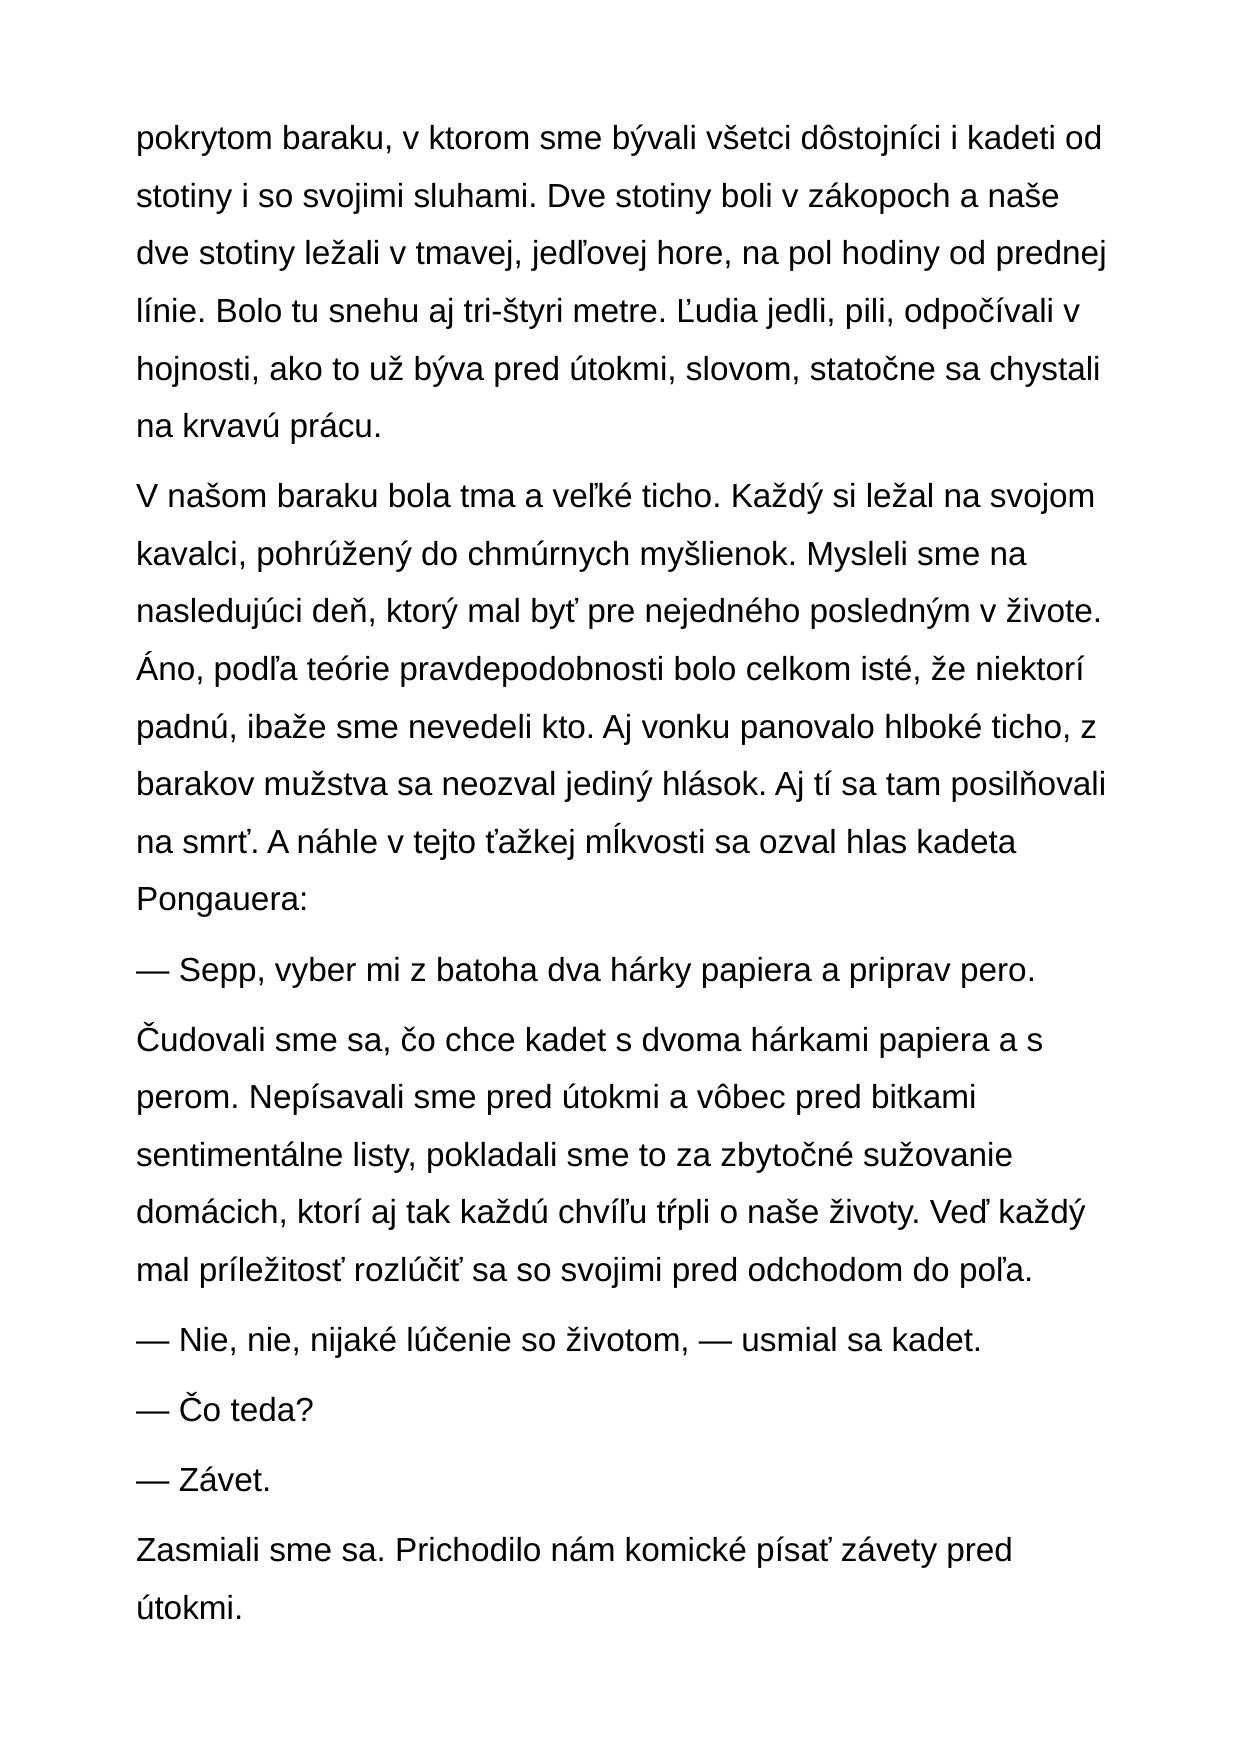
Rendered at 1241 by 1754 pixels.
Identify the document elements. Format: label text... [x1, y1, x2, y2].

text — Čo teda? [136, 1390, 1122, 1429]
text Zasmiali sme sa. Prichodilo nám komické písať závety pred útokmi. [136, 1531, 1122, 1627]
text — Nie, nie, nijaké lúčenie so životom, — usmial sa kadet. [136, 1320, 1122, 1359]
text Čudovali sme sa, čo chce kadet s dvoma hárkami papiera a s perom. Nepísavali sme pred útokmi a vôbec pred bitkami sentimentálne listy, pokladali sme to za zbytočné sužovanie domácich, ktorí aj tak každú chvíľu tŕpli o naše životy. Veď každý mal príležitosť rozlúčiť sa so svojimi pred odchodom do poľa. [136, 1020, 1122, 1288]
text — Závet. [136, 1460, 1122, 1499]
text V našom baraku bola tma a veľké ticho. Každý si ležal na svojom kavalci, pohrúžený do chmúrnych myšlienok. Mysleli sme na nasledujúci deň, ktorý mal byť pre nejedného posledným v živote. Áno, podľa teórie pravdepodobnosti bolo celkom isté, že niektorí padnú, ibaže sme nevedeli kto. Aj vonku panovalo hlboké ticho, z barakov mužstva sa neozval jediný hlások. Aj tí sa tam posilňovali na smrť. A náhle v tejto ťažkej mĺkvosti sa ozval hlas kadeta Pongauera: [136, 476, 1122, 918]
text — Sepp, vyber mi z batoha dva hárky papiera a priprav pero. [136, 949, 1122, 988]
text pokrytom baraku, v ktorom sme bývali všetci dôstojníci i kadeti od stotiny i so svojimi sluhami. Dve stotiny boli v zákopoch a naše dve stotiny ležali v tmavej, jedľovej hore, na pol hodiny od prednej línie. Bolo tu snehu aj tri-štyri metre. Ľudia jedli, pili, odpočívali v hojnosti, ako to už býva pred útokmi, slovom, statočne sa chystali na krvavú prácu. [136, 118, 1122, 444]
